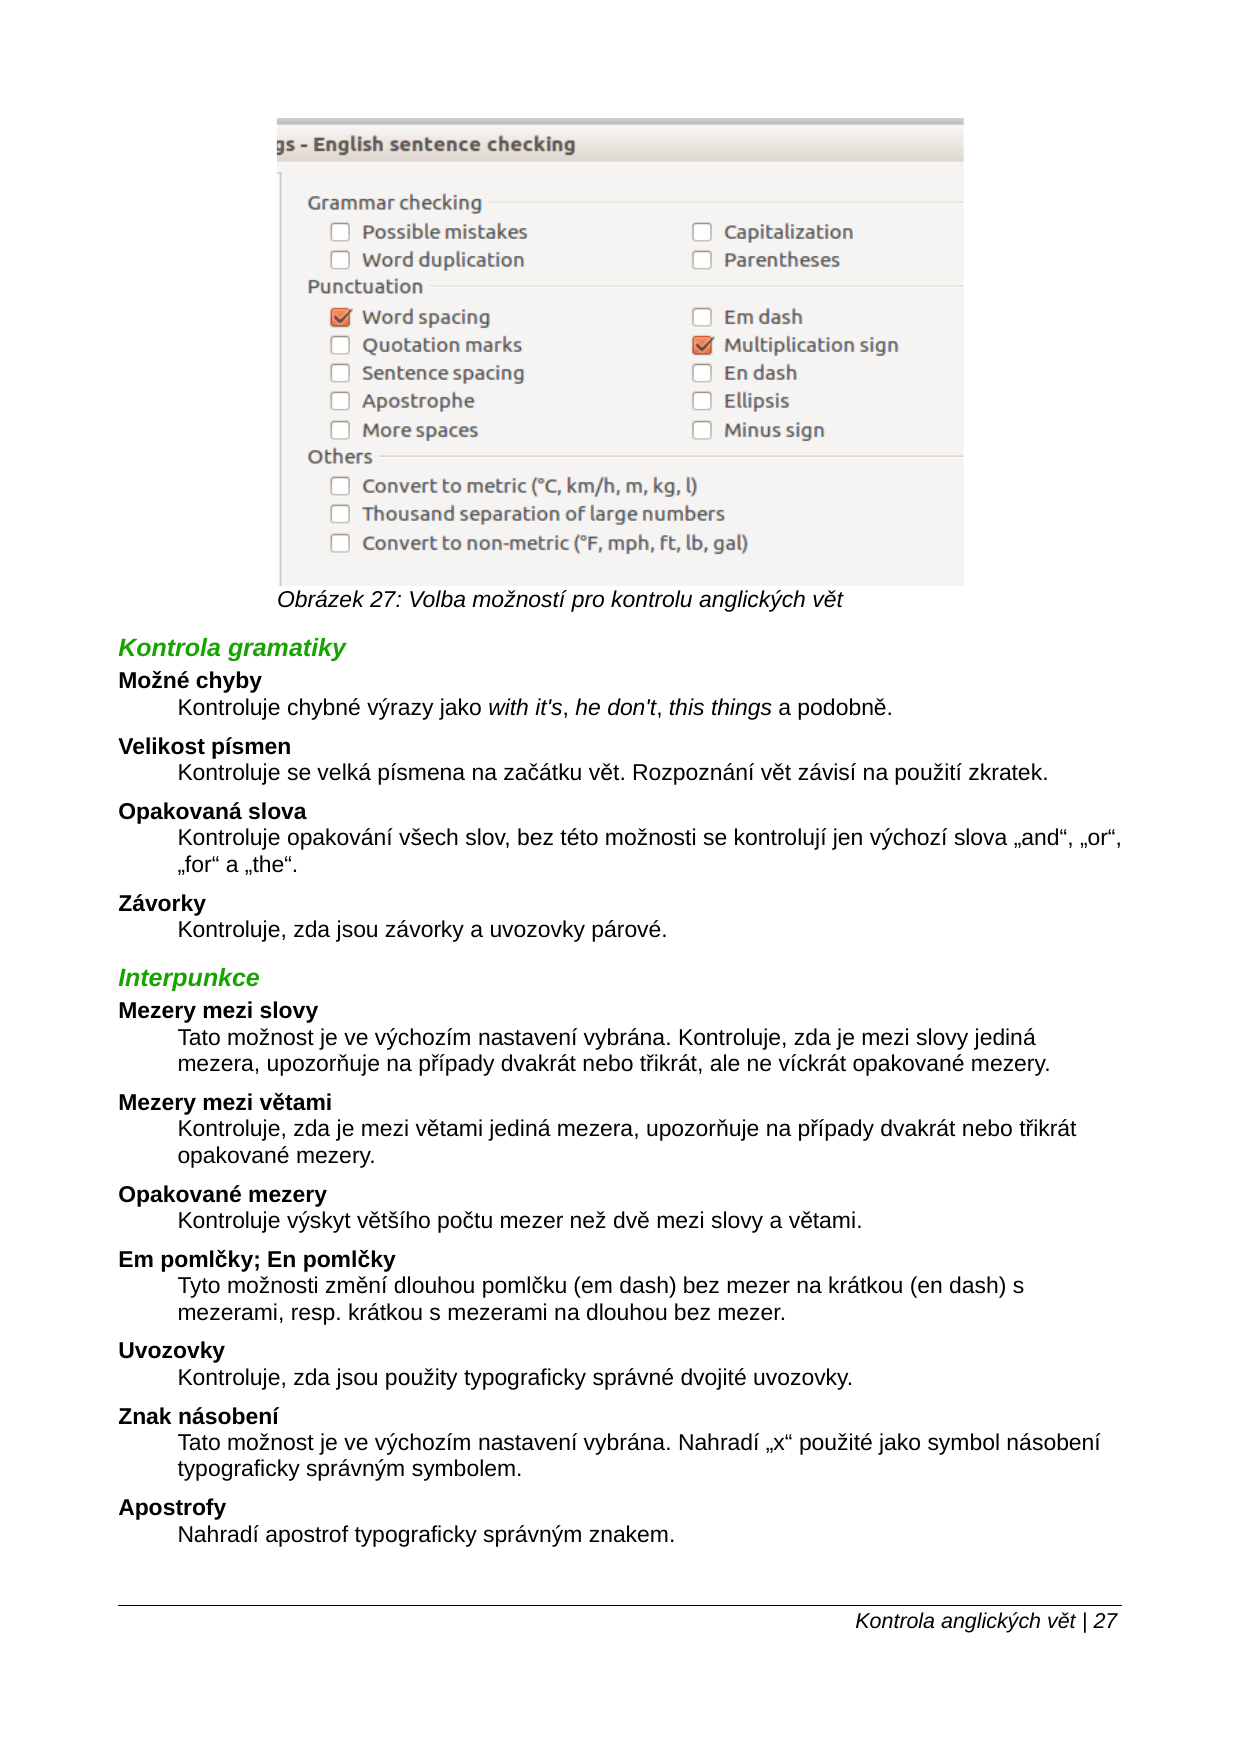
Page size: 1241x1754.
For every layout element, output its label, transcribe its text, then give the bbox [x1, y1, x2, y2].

text Kontroluje, zda jsou závorky a uvozovky párové. [177, 916, 1122, 942]
text Opakovaná slova [118, 798, 1122, 824]
text Mezery mezi slovy [118, 997, 1122, 1024]
subtitle Interpunkce [118, 963, 1122, 992]
text Mezery mezi větami [118, 1089, 1122, 1115]
text Tato možnost je ve výchozím nastavení vybrána. Kontroluje, zda je mezi slovy jediná mezera, upozorňuje na případy dvakrát nebo třikrát, ale ne víckrát opakované mezery. [177, 1024, 1122, 1077]
text Kontroluje chybné výrazy jako with it's, he don't, this things a podobně. [177, 694, 1122, 720]
text Apostrofy [118, 1494, 1122, 1521]
text Kontroluje opakování všech slov, bez této možnosti se kontrolují jen výchozí slova „and“, „or“, „for“ a „the“. [177, 824, 1122, 877]
text Tyto možnosti změní dlouhou pomlčku (em dash) bez mezer na krátkou (en dash) s mezerami, resp. krátkou s mezerami na dlouhou bez mezer. [177, 1272, 1122, 1325]
text Opakované mezery [118, 1181, 1122, 1207]
text Velikost písmen [118, 733, 1122, 759]
text Znak násobení [118, 1403, 1122, 1429]
text Em pomlčky; En pomlčky [118, 1246, 1122, 1272]
text Kontroluje výskyt většího počtu mezer než dvě mezi slovy a větami. [177, 1207, 1122, 1233]
text Možné chyby [118, 667, 1122, 694]
text Kontroluje, zda je mezi větami jediná mezera, upozorňuje na případy dvakrát nebo třikrát opakované mezery. [177, 1115, 1122, 1168]
text Závorky [118, 889, 1122, 916]
text Obrázek 27: Volba možností pro kontrolu anglických vět [277, 586, 963, 612]
text Kontroluje se velká písmena na začátku vět. Rozpoznání vět závisí na použití zkratek. [177, 759, 1122, 785]
text Kontroluje, zda jsou použity typograficky správné dvojité uvozovky. [177, 1364, 1122, 1390]
picture [276, 118, 964, 586]
subtitle Kontrola gramatiky [118, 633, 1122, 662]
text Nahradí apostrof typograficky správným znakem. [177, 1521, 1122, 1547]
text Uvozovky [118, 1337, 1122, 1364]
text Tato možnost je ve výchozím nastavení vybrána. Nahradí „x“ použité jako symbol násobení typograficky správným symbolem. [177, 1429, 1122, 1482]
